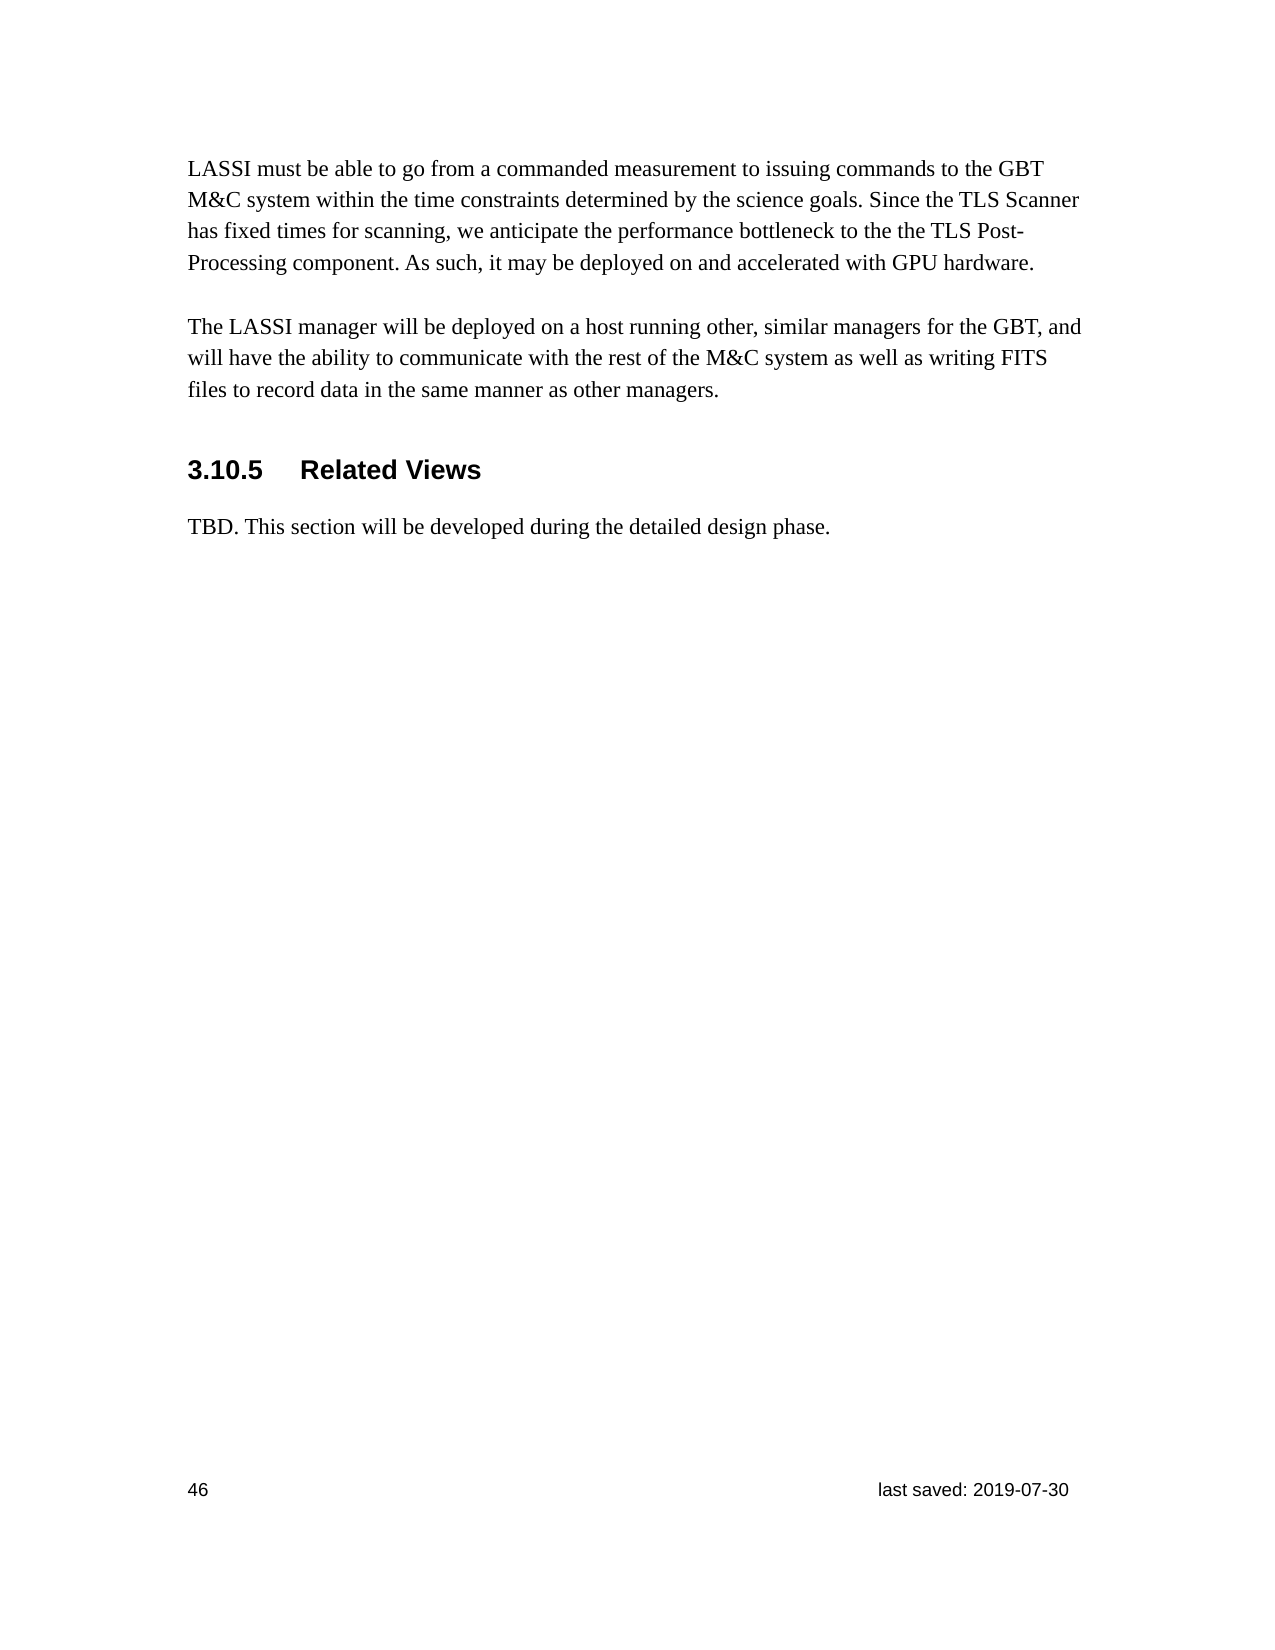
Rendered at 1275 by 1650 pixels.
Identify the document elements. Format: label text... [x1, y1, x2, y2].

text The LASSI manager will be deployed on a host running other, similar managers for the GBT, and will have the ability to communicate with the rest of the M&C system as well as writing FITS files to record data in the same manner as other managers. [187, 308, 1087, 402]
text LASSI must be able to go from a commanded measurement to issuing commands to the GBT M&C system within the time constraints determined by the science goals. Since the TLS Scanner has fixed times for scanning, we anticipate the performance bottleneck to the the TLS Post-Processing component. As such, it may be deployed on and accelerated with GPU hardware. [187, 150, 1087, 275]
subtitle Related Views [187, 450, 1087, 485]
text TBD. This section will be developed during the detailed design phase. [187, 508, 1087, 539]
